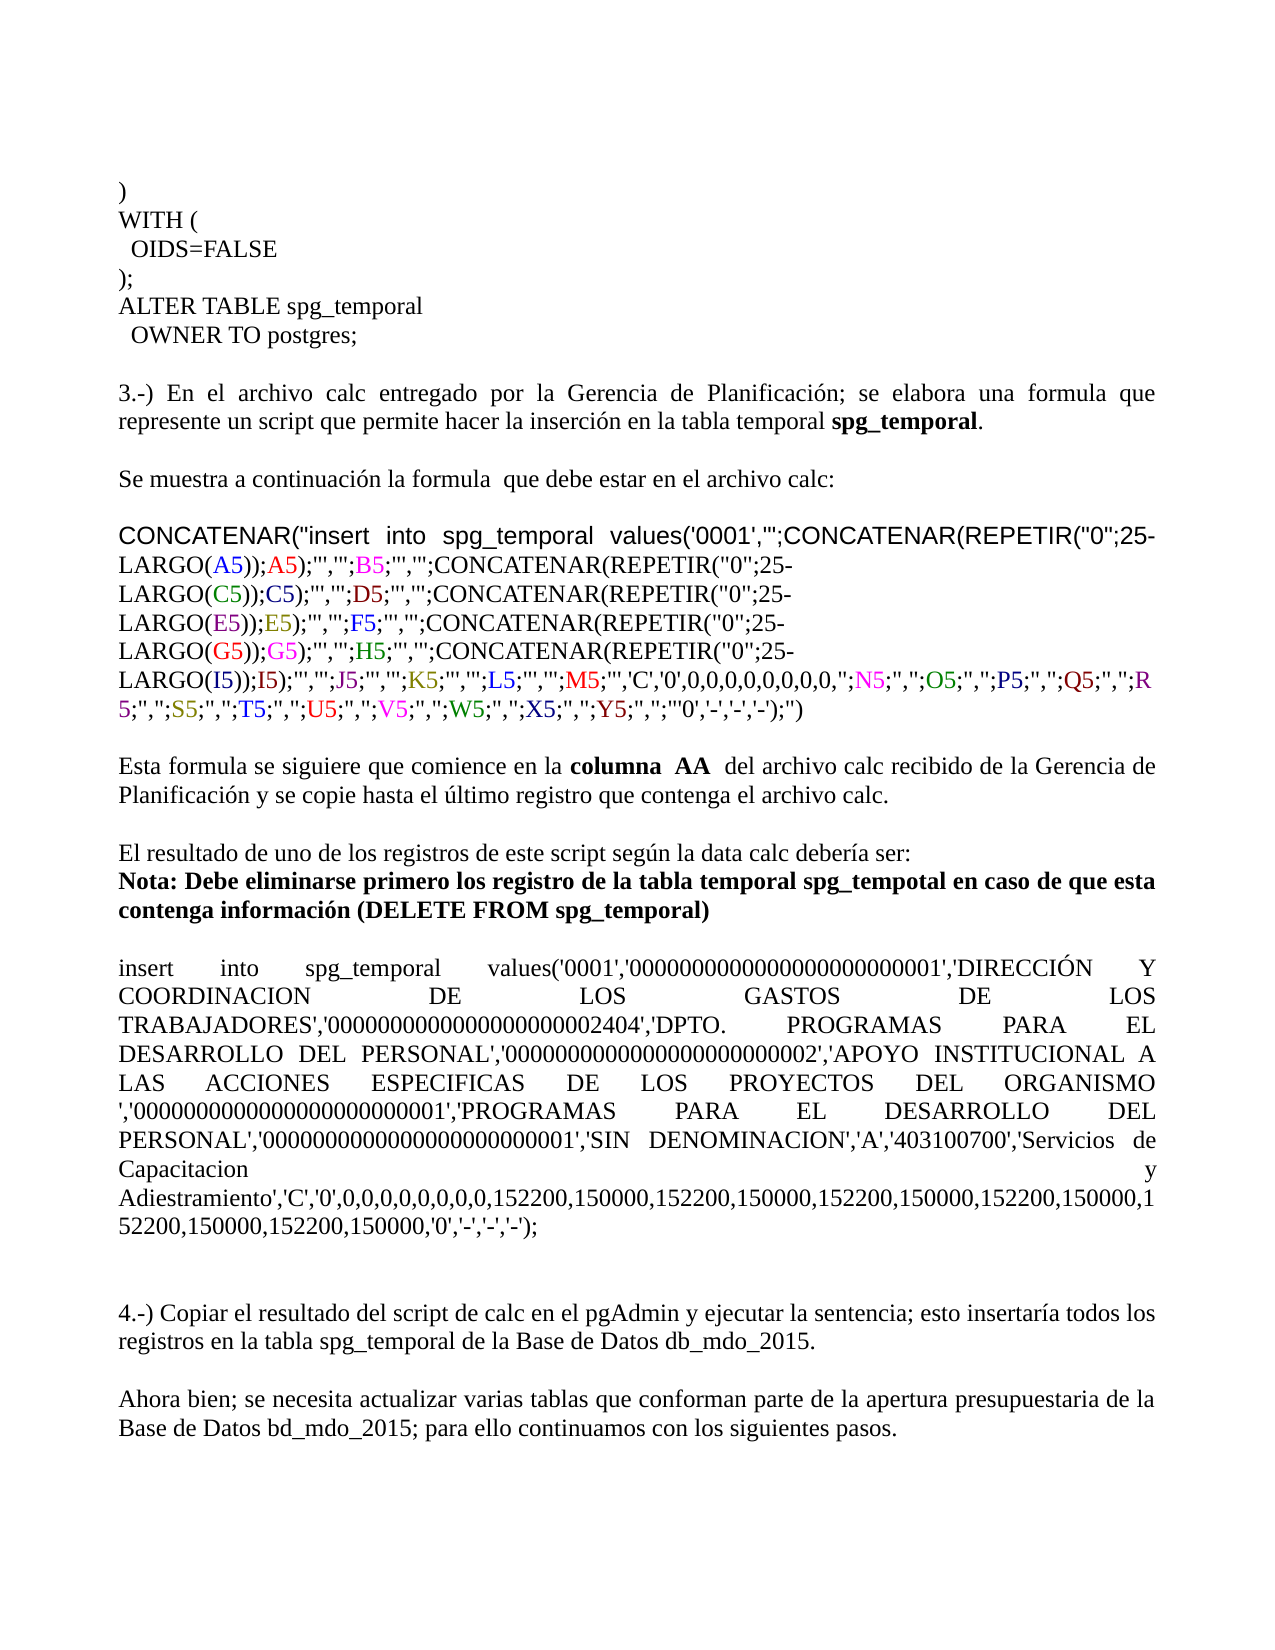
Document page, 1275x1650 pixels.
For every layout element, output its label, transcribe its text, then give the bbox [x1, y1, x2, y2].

text ALTER TABLE spg_temporal [118, 291, 1157, 320]
text El resultado de uno de los registros de este script según la data calc debería ser: [118, 838, 1157, 866]
text Se muestra a continuación la formula que debe estar en el archivo calc: [118, 464, 1157, 493]
text CONCATENAR("insert into spg_temporal values('0001','";CONCATENAR(REPETIR("0";25-LARGO(A5));A5);"','";B5;"','";CONCATENAR(REPETIR("0";25-LARGO(C5));C5);"','";D5;"','";CONCATENAR(REPETIR("0";25-LARGO(E5));E5);"','";F5;"','";CONCATENAR(REPETIR("0";25-LARGO(G5));G5);"','";H5;"','";CONCATENAR(REPETIR("0";25-LARGO(I5));I5);"','";J5;"','";K5;"','";L5;"','";M5;"','C','0',0,0,0,0,0,0,0,0,";N5;",";O5;",";P5;",";Q5;",";R5;",";S5;",";T5;",";U5;",";V5;",";W5;",";X5;",";Y5;",";"'0','-','-','-');") [118, 521, 1157, 723]
text 3.-) En el archivo calc entregado por la Gerencia de Planificación; se elabora una formula que represente un script que permite hacer la inserción en la tabla temporal spg_temporal. [118, 378, 1157, 435]
text WITH ( [118, 205, 1157, 234]
text OIDS=FALSE [118, 234, 1157, 263]
text 4.-) Copiar el resultado del script de calc en el pgAdmin y ejecutar la sentencia; esto insertaría todos los registros en la tabla spg_temporal de la Base de Datos db_mdo_2015. [118, 1298, 1157, 1355]
text Ahora bien; se necesita actualizar varias tablas que conforman parte de la apertura presupuestaria de la Base de Datos bd_mdo_2015; para ello continuamos con los siguientes pasos. [118, 1384, 1157, 1441]
text Esta formula se siguiere que comience en la columna AA del archivo calc recibido de la Gerencia de Planificación y se copie hasta el último registro que contenga el archivo calc. [118, 751, 1157, 809]
text insert into spg_temporal values('0001','0000000000000000000000001','DIRECCIÓN Y COORDINACION DE LOS GASTOS DE LOS TRABAJADORES','0000000000000000000002404','DPTO. PROGRAMAS PARA EL DESARROLLO DEL PERSONAL','0000000000000000000000002','APOYO INSTITUCIONAL A LAS ACCIONES ESPECIFICAS DE LOS PROYECTOS DEL ORGANISMO ','0000000000000000000000001','PROGRAMAS PARA EL DESARROLLO DEL PERSONAL','0000000000000000000000001','SIN DENOMINACION','A','403100700','Servicios de Capacitacion y Adiestramiento','C','0',0,0,0,0,0,0,0,0,152200,150000,152200,150000,152200,150000,152200,150000,152200,150000,152200,150000,'0','-','-','-'); [118, 953, 1157, 1240]
text OWNER TO postgres; [118, 320, 1157, 349]
text ); [118, 263, 1157, 291]
text ) [118, 176, 1157, 205]
text Nota: Debe eliminarse primero los registro de la tabla temporal spg_tempotal en caso de que esta contenga información (DELETE FROM spg_temporal) [118, 866, 1157, 924]
